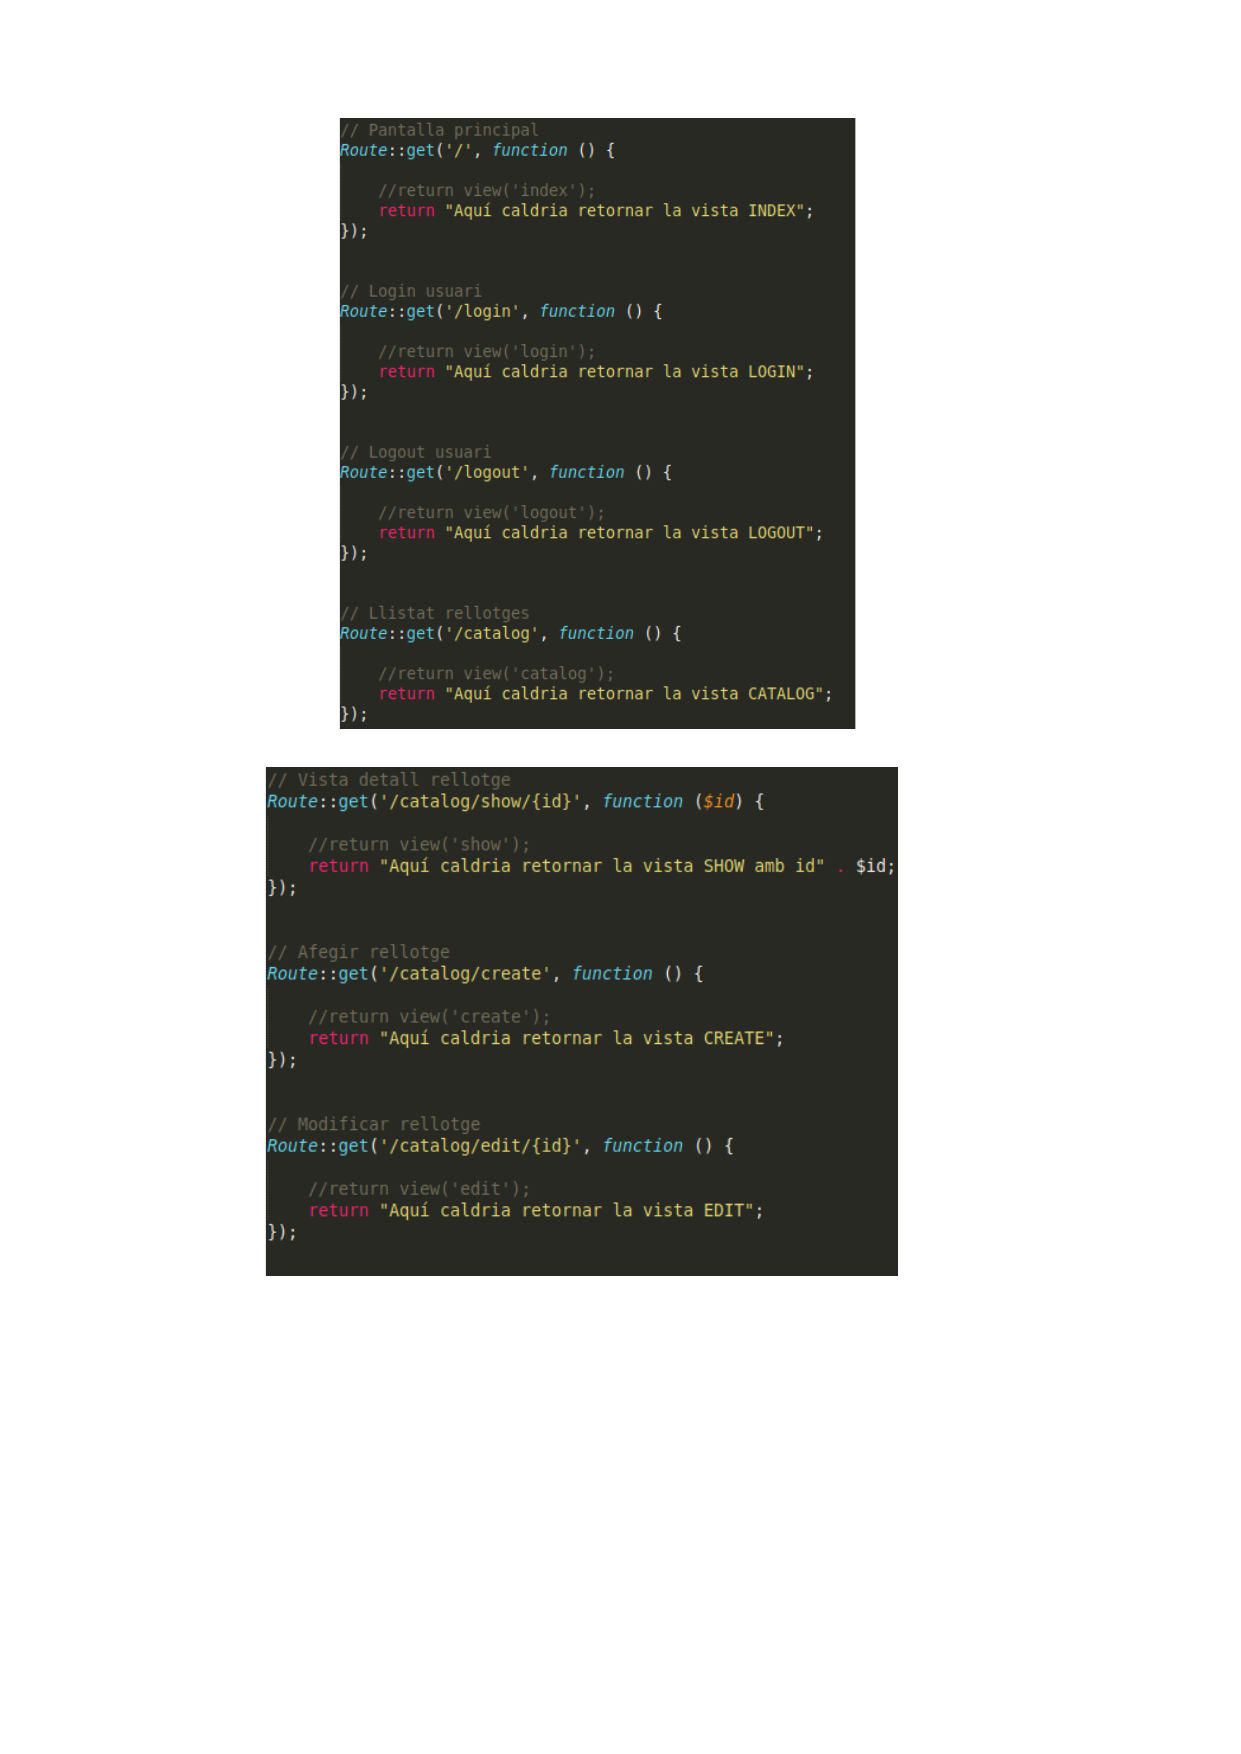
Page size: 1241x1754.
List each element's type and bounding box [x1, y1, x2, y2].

picture [339, 118, 856, 729]
picture [265, 767, 898, 1276]
